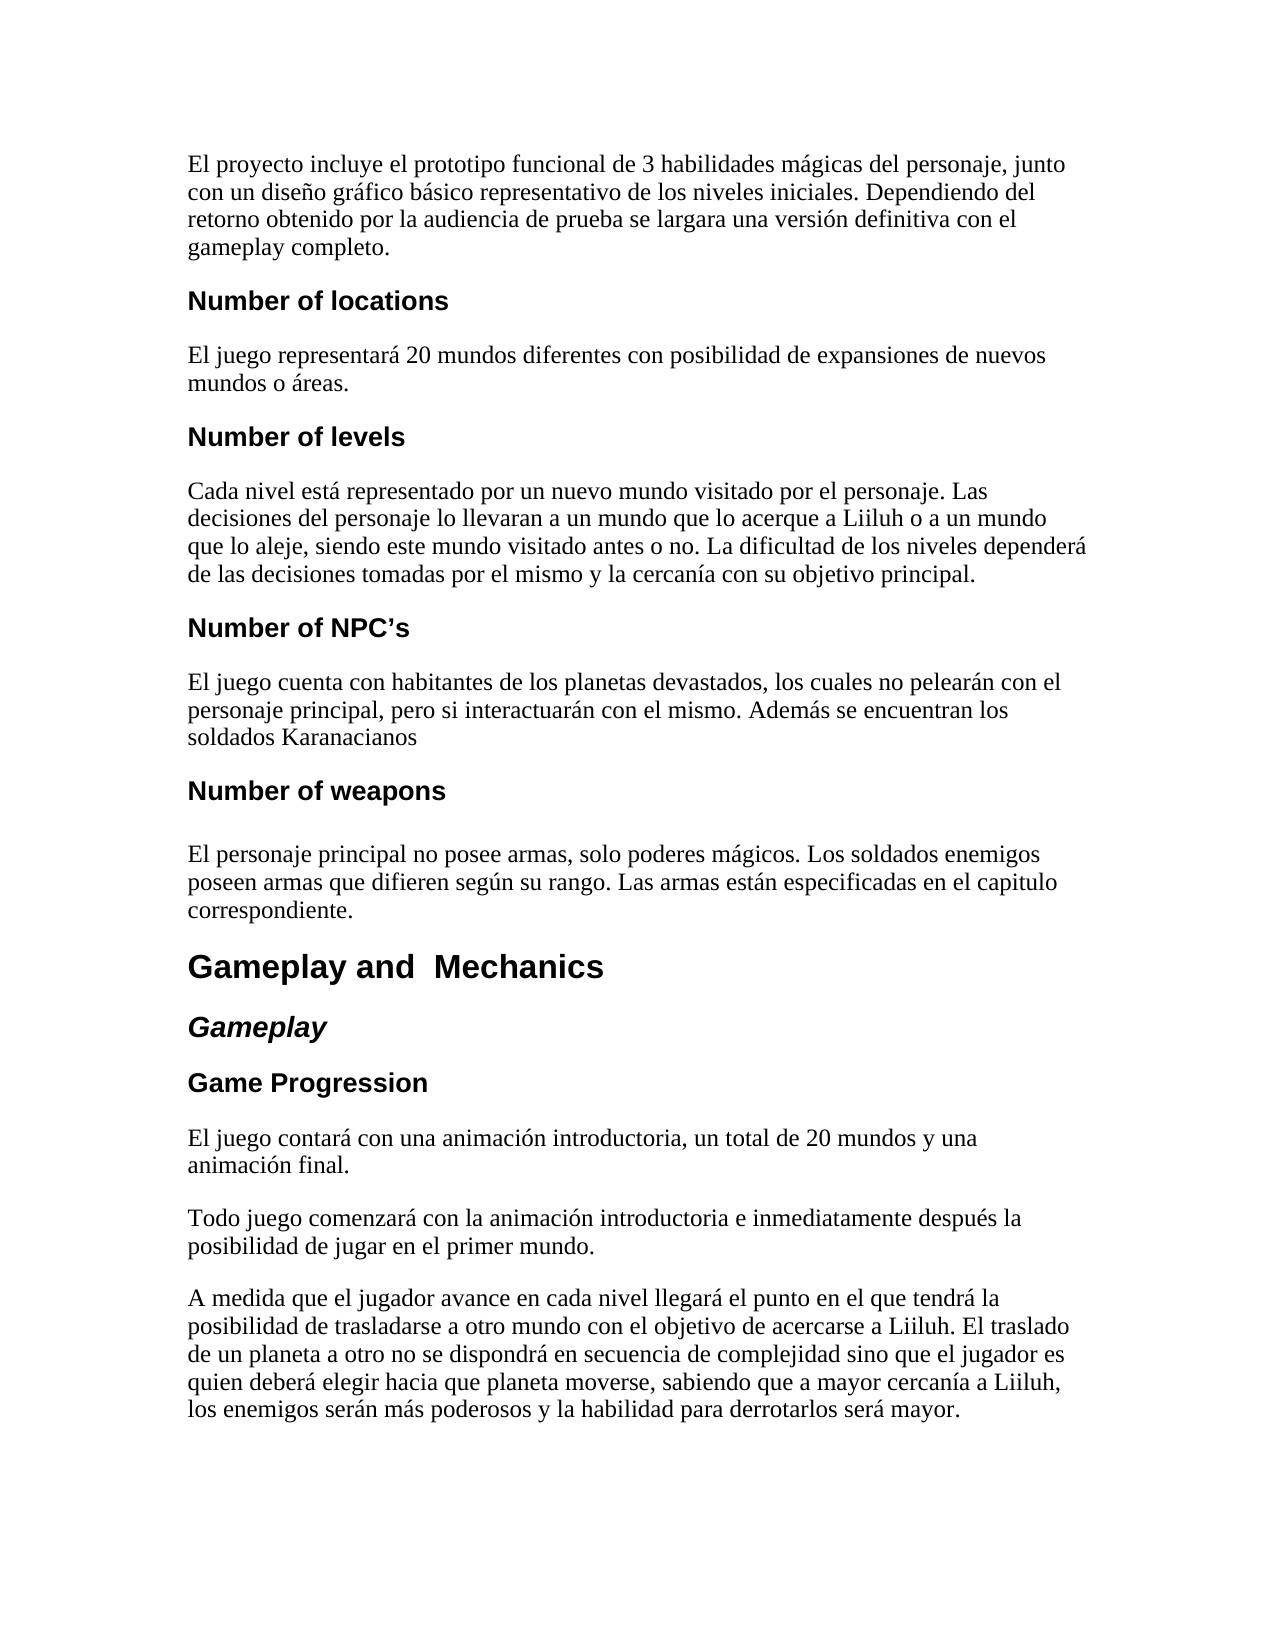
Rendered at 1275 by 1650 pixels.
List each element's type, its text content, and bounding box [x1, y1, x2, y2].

text El proyecto incluye el prototipo funcional de 3 habilidades mágicas del personaje, junto con un diseño gráfico básico representativo de los niveles iniciales. Dependiendo del retorno obtenido por la audiencia de prueba se largara una versión definitiva con el gameplay completo. [187, 150, 1087, 261]
subtitle Number of NPC’s [187, 613, 1087, 643]
text El personaje principal no posee armas, solo poderes mágicos. Los soldados enemigos poseen armas que difieren según su rango. Las armas están especificadas en el capitulo correspondiente. [187, 840, 1087, 923]
subtitle Number of locations [187, 286, 1087, 316]
text El juego representará 20 mundos diferentes con posibilidad de expansiones de nuevos mundos o áreas. [187, 341, 1087, 397]
subtitle Number of levels [187, 422, 1087, 452]
text El juego cuenta con habitantes de los planetas devastados, los cuales no pelearán con el personaje principal, pero si interactuarán con el mismo. Además se encuentran los soldados Karanacianos [187, 668, 1087, 751]
subtitle Gameplay and Mechanics [187, 948, 1087, 986]
subtitle Number of weapons [187, 776, 1087, 806]
subtitle Game Progression [187, 1068, 1087, 1099]
text Todo juego comenzará con la animación introductoria e inmediatamente después la posibilidad de jugar en el primer mundo. [187, 1204, 1087, 1259]
subtitle Gameplay [187, 1011, 1087, 1043]
text A medida que el jugador avance en cada nivel llegará el punto en el que tendrá la posibilidad de trasladarse a otro mundo con el objetivo de acercarse a Liiluh. El traslado de un planeta a otro no se dispondrá en secuencia de complejidad sino que el jugador es quien deberá elegir hacia que planeta moverse, sabiendo que a mayor cercanía a Liiluh, los enemigos serán más poderosos y la habilidad para derrotarlos será mayor. [187, 1284, 1087, 1423]
text El juego contará con una animación introductoria, un total de 20 mundos y una animación final. [187, 1124, 1087, 1179]
text Cada nivel está representado por un nuevo mundo visitado por el personaje. Las decisiones del personaje lo llevaran a un mundo que lo acerque a Liiluh o a un mundo que lo aleje, siendo este mundo visitado antes o no. La dificultad de los niveles dependerá de las decisiones tomadas por el mismo y la cercanía con su objetivo principal. [187, 477, 1087, 588]
